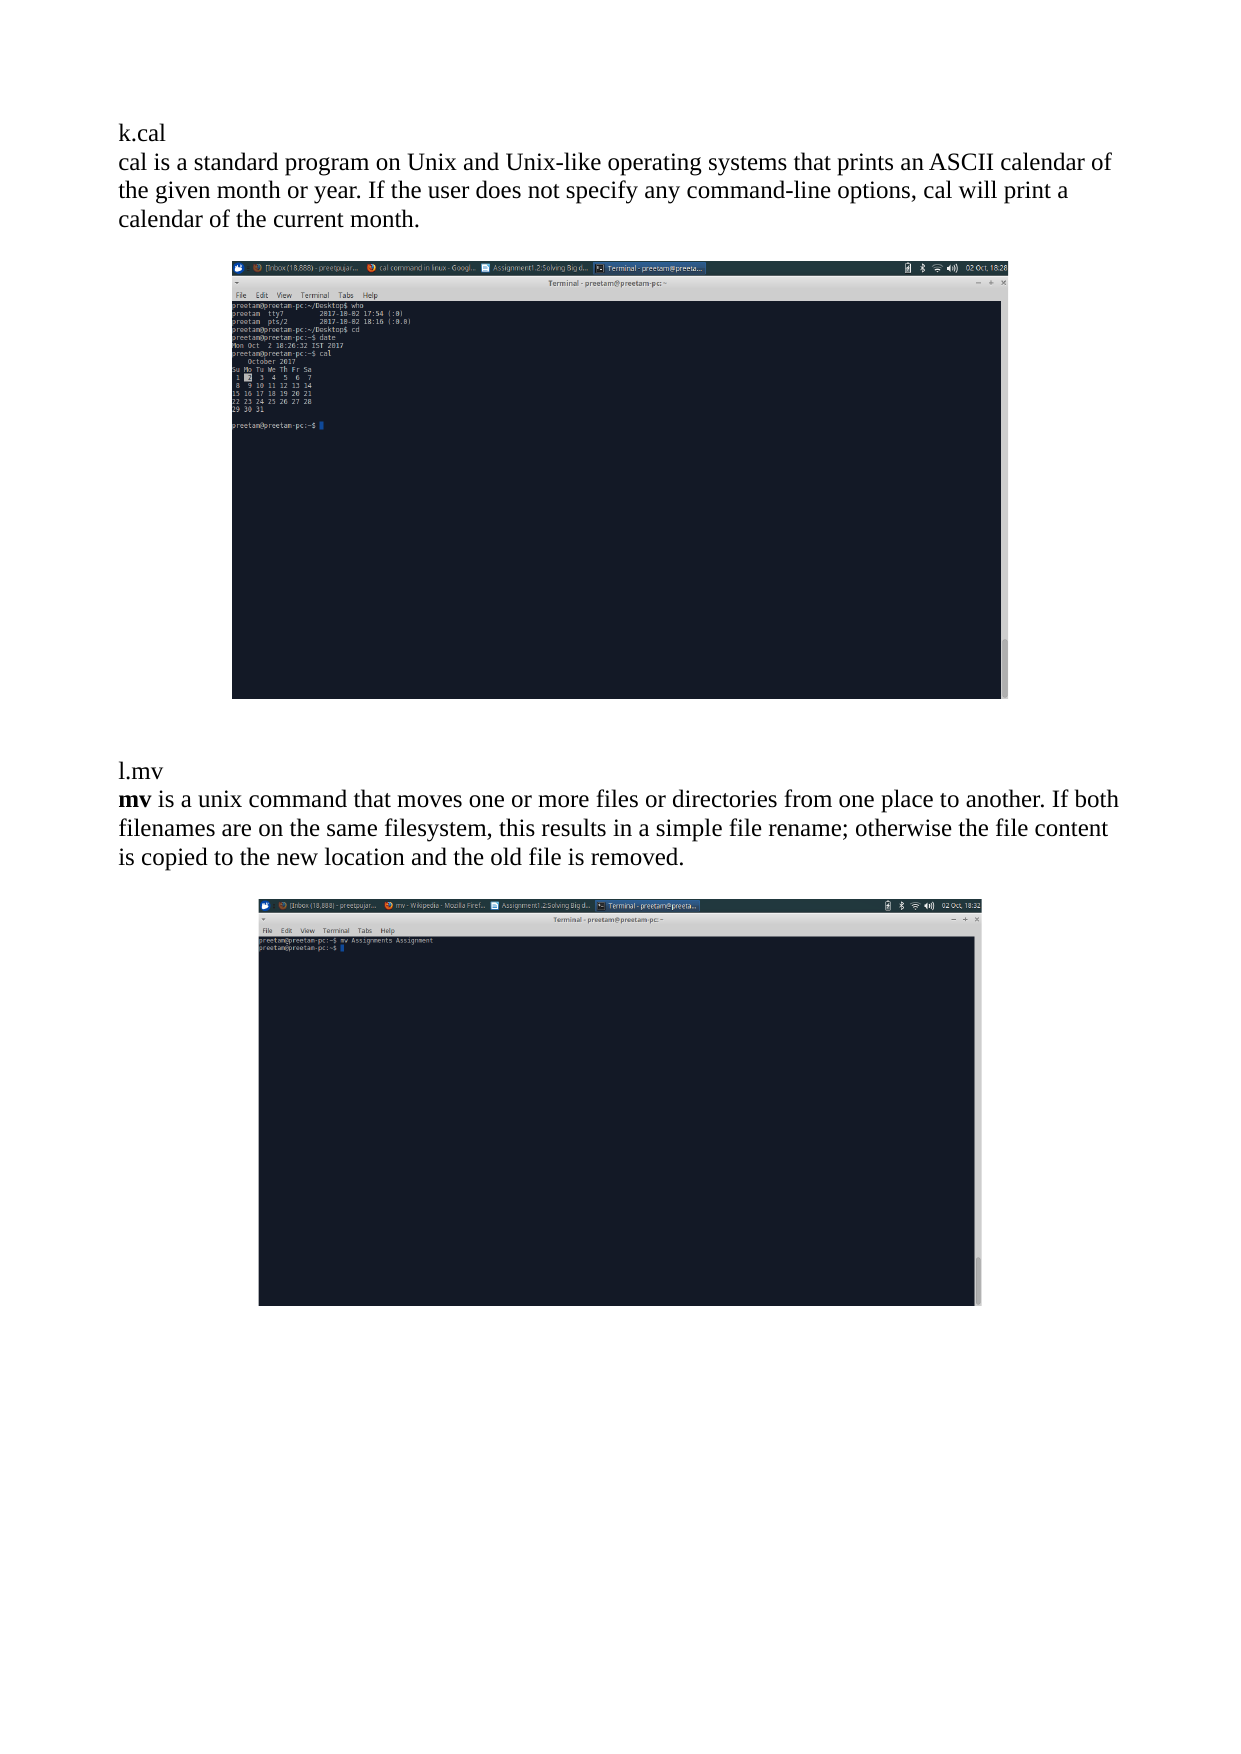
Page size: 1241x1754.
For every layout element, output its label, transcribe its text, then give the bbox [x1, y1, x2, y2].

picture [232, 261, 1009, 699]
text cal is a standard program on Unix and Unix-like operating systems that prints an ASCII calendar of the given month or year. If the user does not specify any command-line options, cal will print a calendar of the current month. [118, 147, 1122, 233]
text l.mv [118, 756, 1122, 784]
picture [258, 899, 982, 1306]
text mv is a unix command that moves one or more files or directories from one place to another. If both filenames are on the same filesystem, this results in a simple file rename; otherwise the file content is copied to the new location and the old file is removed. [118, 784, 1122, 871]
text k.cal [118, 118, 1122, 147]
